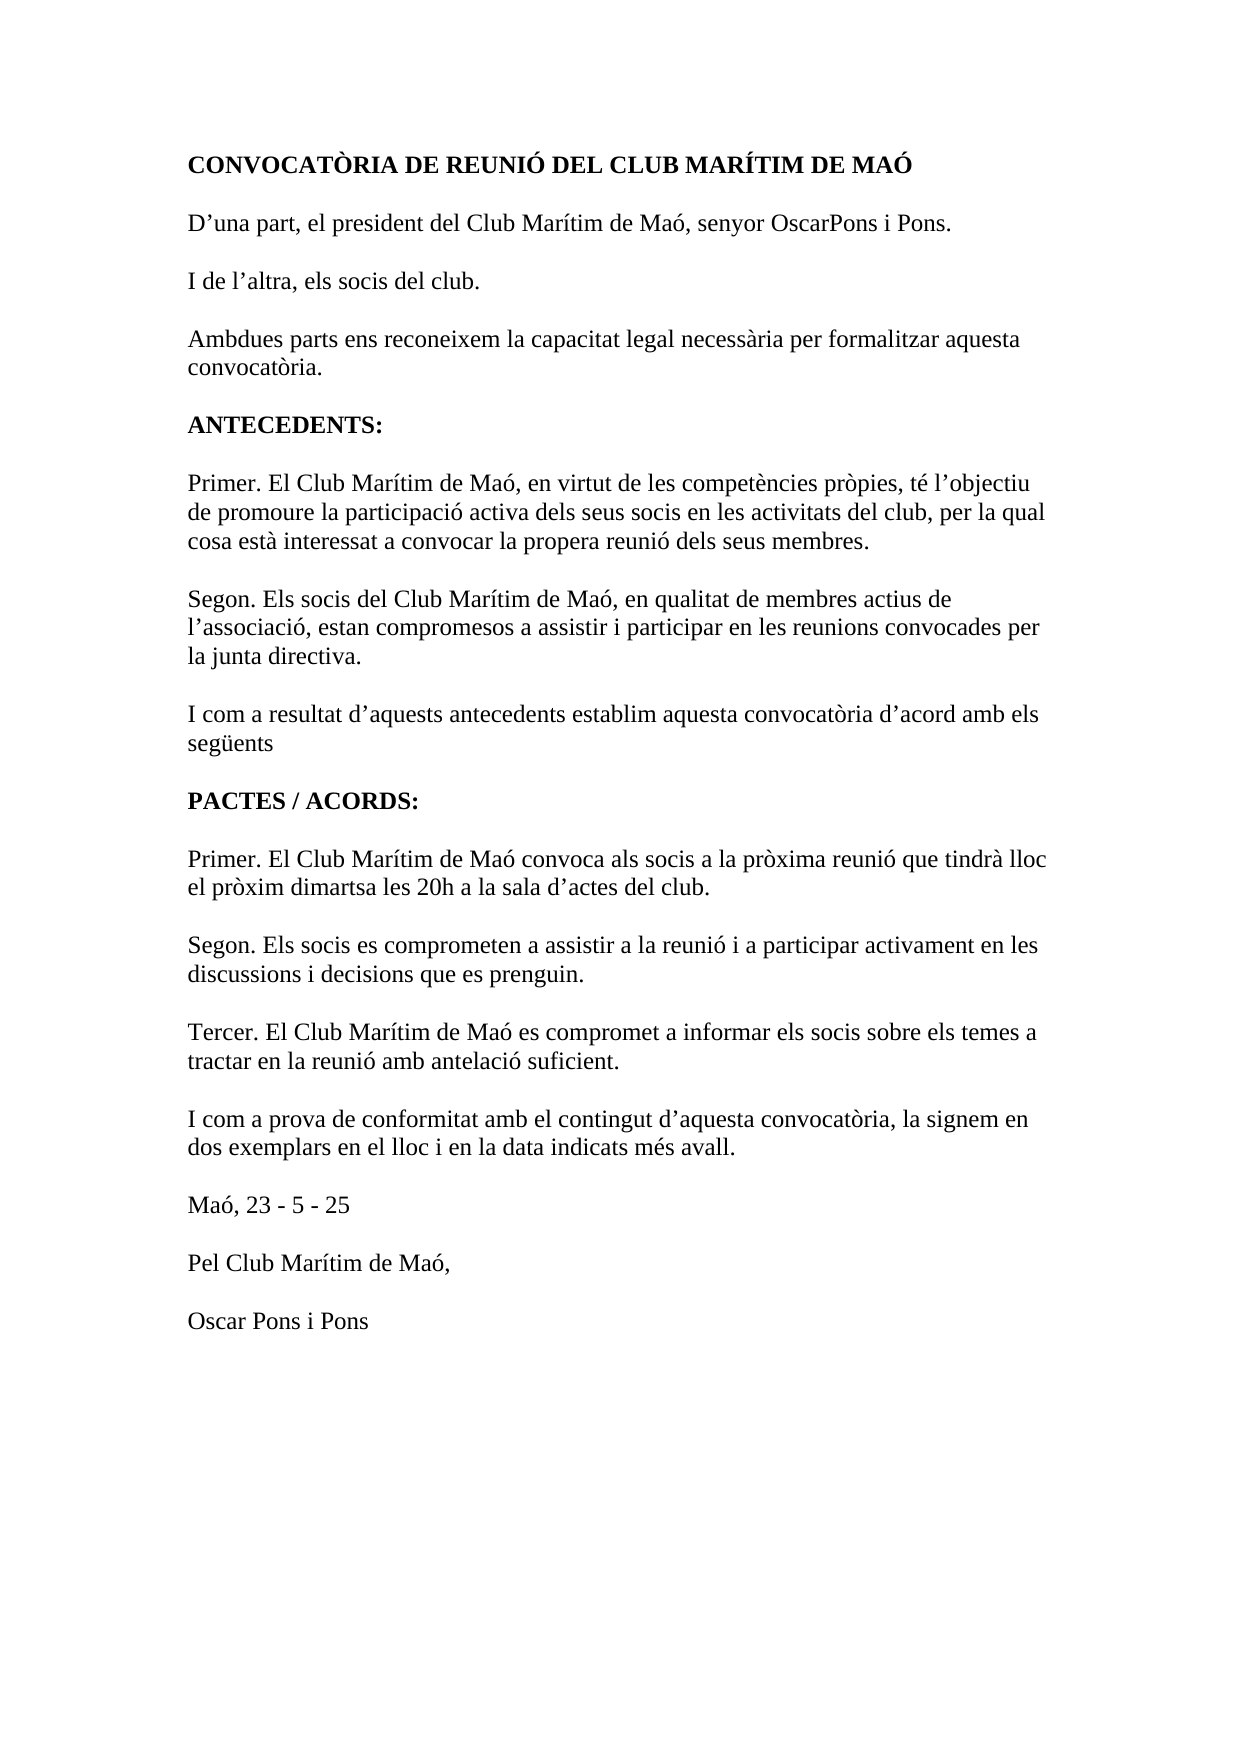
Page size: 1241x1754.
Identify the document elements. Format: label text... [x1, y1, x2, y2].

text CONVOCATÒRIA DE REUNIÓ DEL CLUB MARÍTIM DE MAÓ [187, 150, 1053, 179]
text Segon. Els socis del Club Marítim de Maó, en qualitat de membres actius de l’associació, estan compromesos a assistir i participar en les reunions convocades per la junta directiva. [187, 584, 1053, 670]
text I com a resultat d’aquests antecedents establim aquesta convocatòria d’acord amb els següents [187, 699, 1053, 757]
text PACTES / ACORDS: [187, 786, 1053, 814]
text Primer. El Club Marítim de Maó, en virtut de les competències pròpies, té l’objectiu de promoure la participació activa dels seus socis en les activitats del club, per la qual cosa està interessat a convocar la propera reunió dels seus membres. [187, 468, 1053, 554]
text Oscar Pons i Pons [187, 1306, 1053, 1335]
text I com a prova de conformitat amb el contingut d’aquesta convocatòria, la signem en dos exemplars en el lloc i en la data indicats més avall. [187, 1104, 1053, 1161]
text Primer. El Club Marítim de Maó convoca als socis a la pròxima reunió que tindrà lloc el pròxim dimartsa les 20h a la sala d’actes del club. [187, 844, 1053, 901]
text Segon. Els socis es comprometen a assistir a la reunió i a participar activament en les discussions i decisions que es prenguin. [187, 930, 1053, 988]
text D’una part, el president del Club Marítim de Maó, senyor OscarPons i Pons. [187, 208, 1053, 237]
text Pel Club Marítim de Maó, [187, 1248, 1053, 1277]
text Ambdues parts ens reconeixem la capacitat legal necessària per formalitzar aquesta convocatòria. [187, 324, 1053, 381]
text Tercer. El Club Marítim de Maó es compromet a informar els socis sobre els temes a tractar en la reunió amb antelació suficient. [187, 1017, 1053, 1074]
text I de l’altra, els socis del club. [187, 266, 1053, 294]
text ANTECEDENTS: [187, 410, 1053, 439]
text Maó, 23 - 5 - 25 [187, 1190, 1053, 1219]
